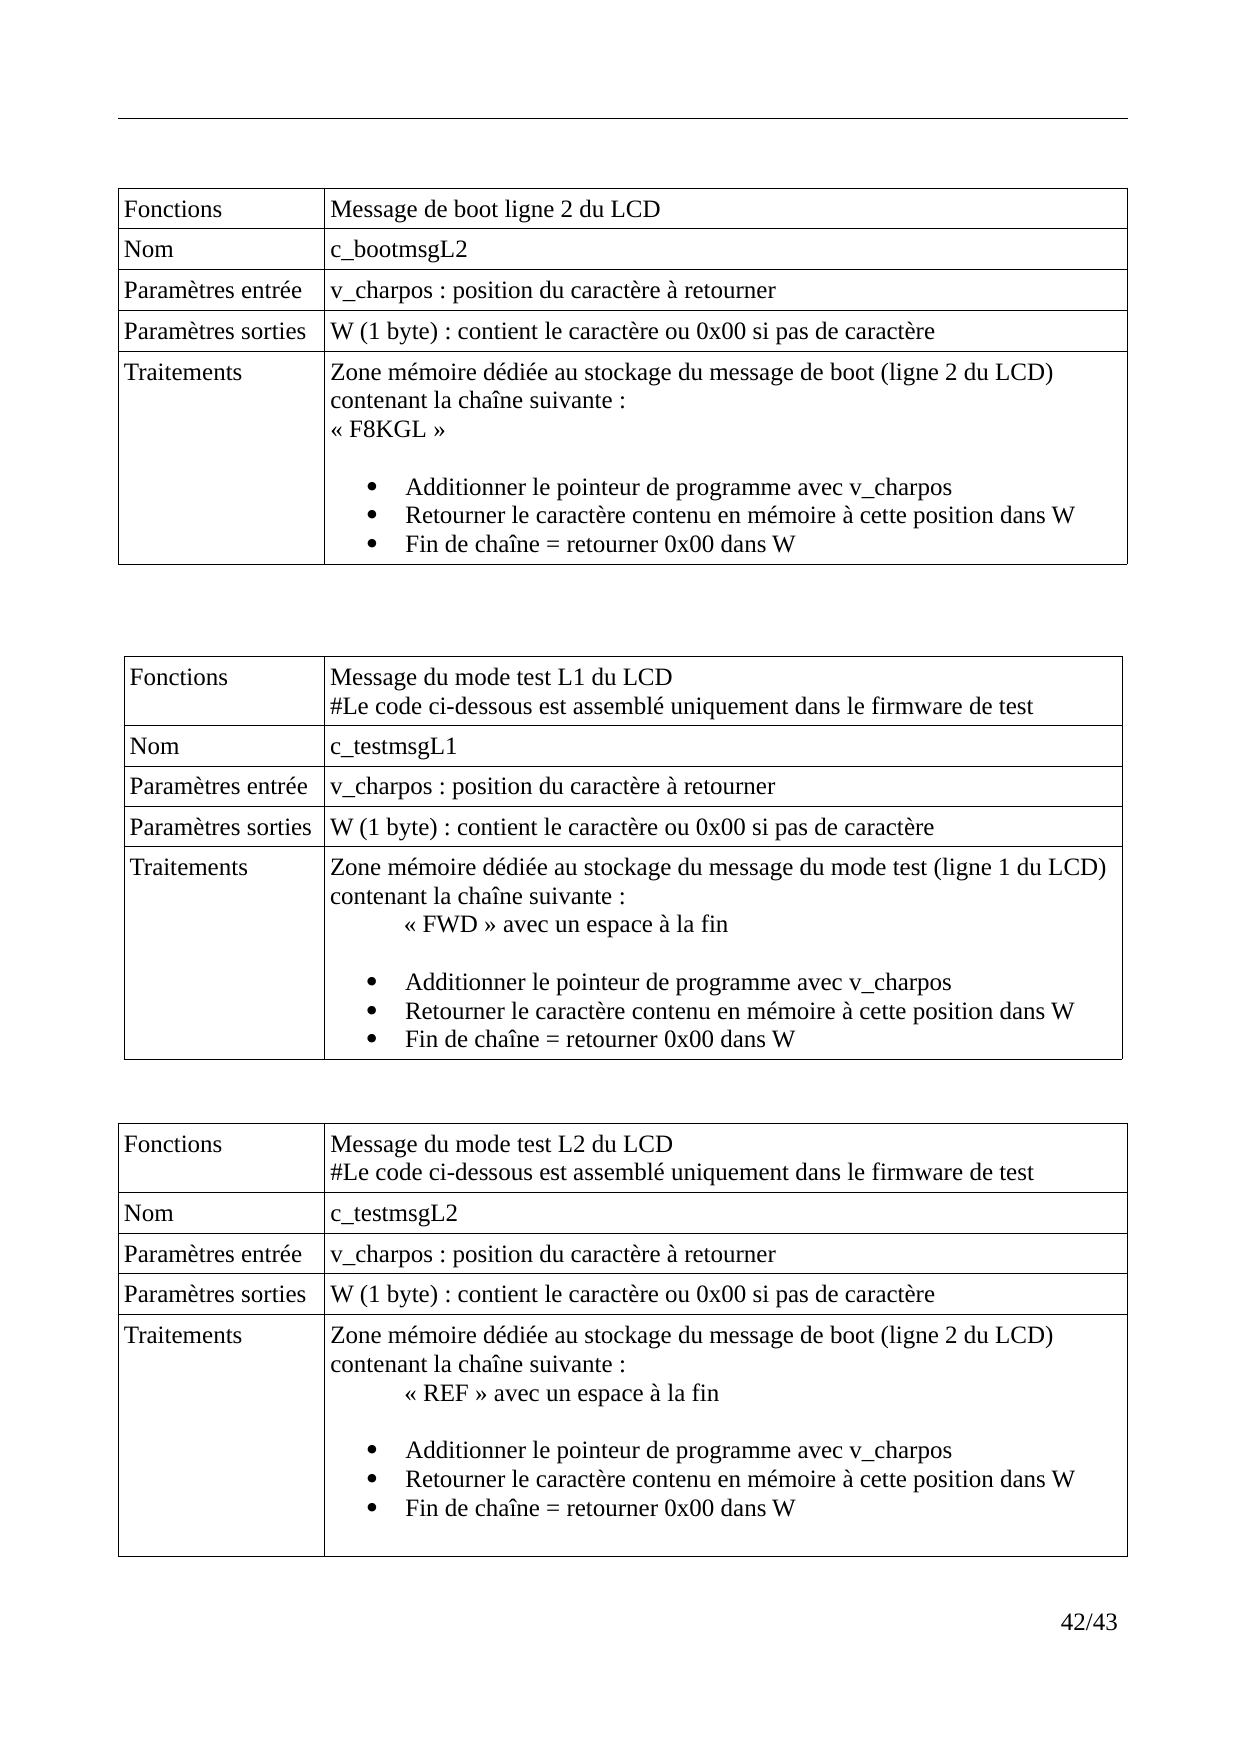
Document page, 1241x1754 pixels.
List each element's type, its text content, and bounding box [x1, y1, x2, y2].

table_cell Traitements [119, 1315, 324, 1556]
table_cell W (1 byte) : contient le caractère ou 0x00 si pas de caractère [325, 807, 1122, 846]
table_cell [118, 119, 1128, 188]
table_header Fonctions [125, 657, 324, 725]
table_cell Paramètres entrée [119, 1234, 324, 1273]
table_cell Traitements [119, 352, 324, 564]
table_cell c_testmsgL1 [325, 726, 1122, 766]
table_cell v_charpos : position du caractère à retourner [325, 767, 1122, 806]
table_cell Paramètres sorties [119, 311, 324, 351]
table_cell Paramètres sorties [125, 807, 324, 846]
table_cell Zone mémoire dédiée au stockage du message de boot (ligne 2 du LCD) contenant la chaîne suivante : « F8KGL » Additionner le pointeur de programme avec v_charpos Retourner le caractère contenu en mémoire à cette position dans W Fin de chaîne = retourner 0x00 dans W [325, 352, 1127, 564]
table_cell c_testmsgL2 [325, 1193, 1127, 1233]
table_cell v_charpos : position du caractère à retourner [325, 1234, 1127, 1273]
table_cell Zone mémoire dédiée au stockage du message de boot (ligne 2 du LCD) contenant la chaîne suivante : « REF » avec un espace à la fin Additionner le pointeur de programme avec v_charpos Retourner le caractère contenu en mémoire à cette position dans W Fin de chaîne = retourner 0x00 dans W [325, 1315, 1127, 1556]
table_cell Paramètres entrée [125, 767, 324, 806]
table_cell Zone mémoire dédiée au stockage du message du mode test (ligne 1 du LCD) contenant la chaîne suivante : « FWD » avec un espace à la fin Additionner le pointeur de programme avec v_charpos Retourner le caractère contenu en mémoire à cette position dans W Fin de chaîne = retourner 0x00 dans W [325, 847, 1122, 1059]
table_cell Message du mode test L2 du LCD #Le code ci-dessous est assemblé uniquement dans le firmware de test [325, 1124, 1127, 1192]
table_cell Fonctions [119, 189, 324, 228]
table_cell Message de boot ligne 2 du LCD [325, 189, 1127, 228]
table_cell Traitements [125, 847, 324, 1059]
table_cell W (1 byte) : contient le caractère ou 0x00 si pas de caractère [325, 1274, 1127, 1314]
table_cell Nom [119, 229, 324, 269]
table_cell Nom [125, 726, 324, 766]
table_cell W (1 byte) : contient le caractère ou 0x00 si pas de caractère [325, 311, 1127, 351]
table_cell [118, 564, 1128, 1122]
table_header Message du mode test L1 du LCD #Le code ci-dessous est assemblé uniquement dans le firmware de test [325, 657, 1122, 725]
table_cell Nom [119, 1193, 324, 1233]
table_cell Fonctions [119, 1124, 324, 1192]
table_cell Paramètres entrée [119, 270, 324, 310]
table_cell v_charpos : position du caractère à retourner [325, 270, 1127, 310]
table_cell c_bootmsgL2 [325, 229, 1127, 269]
table_cell Paramètres sorties [119, 1274, 324, 1314]
